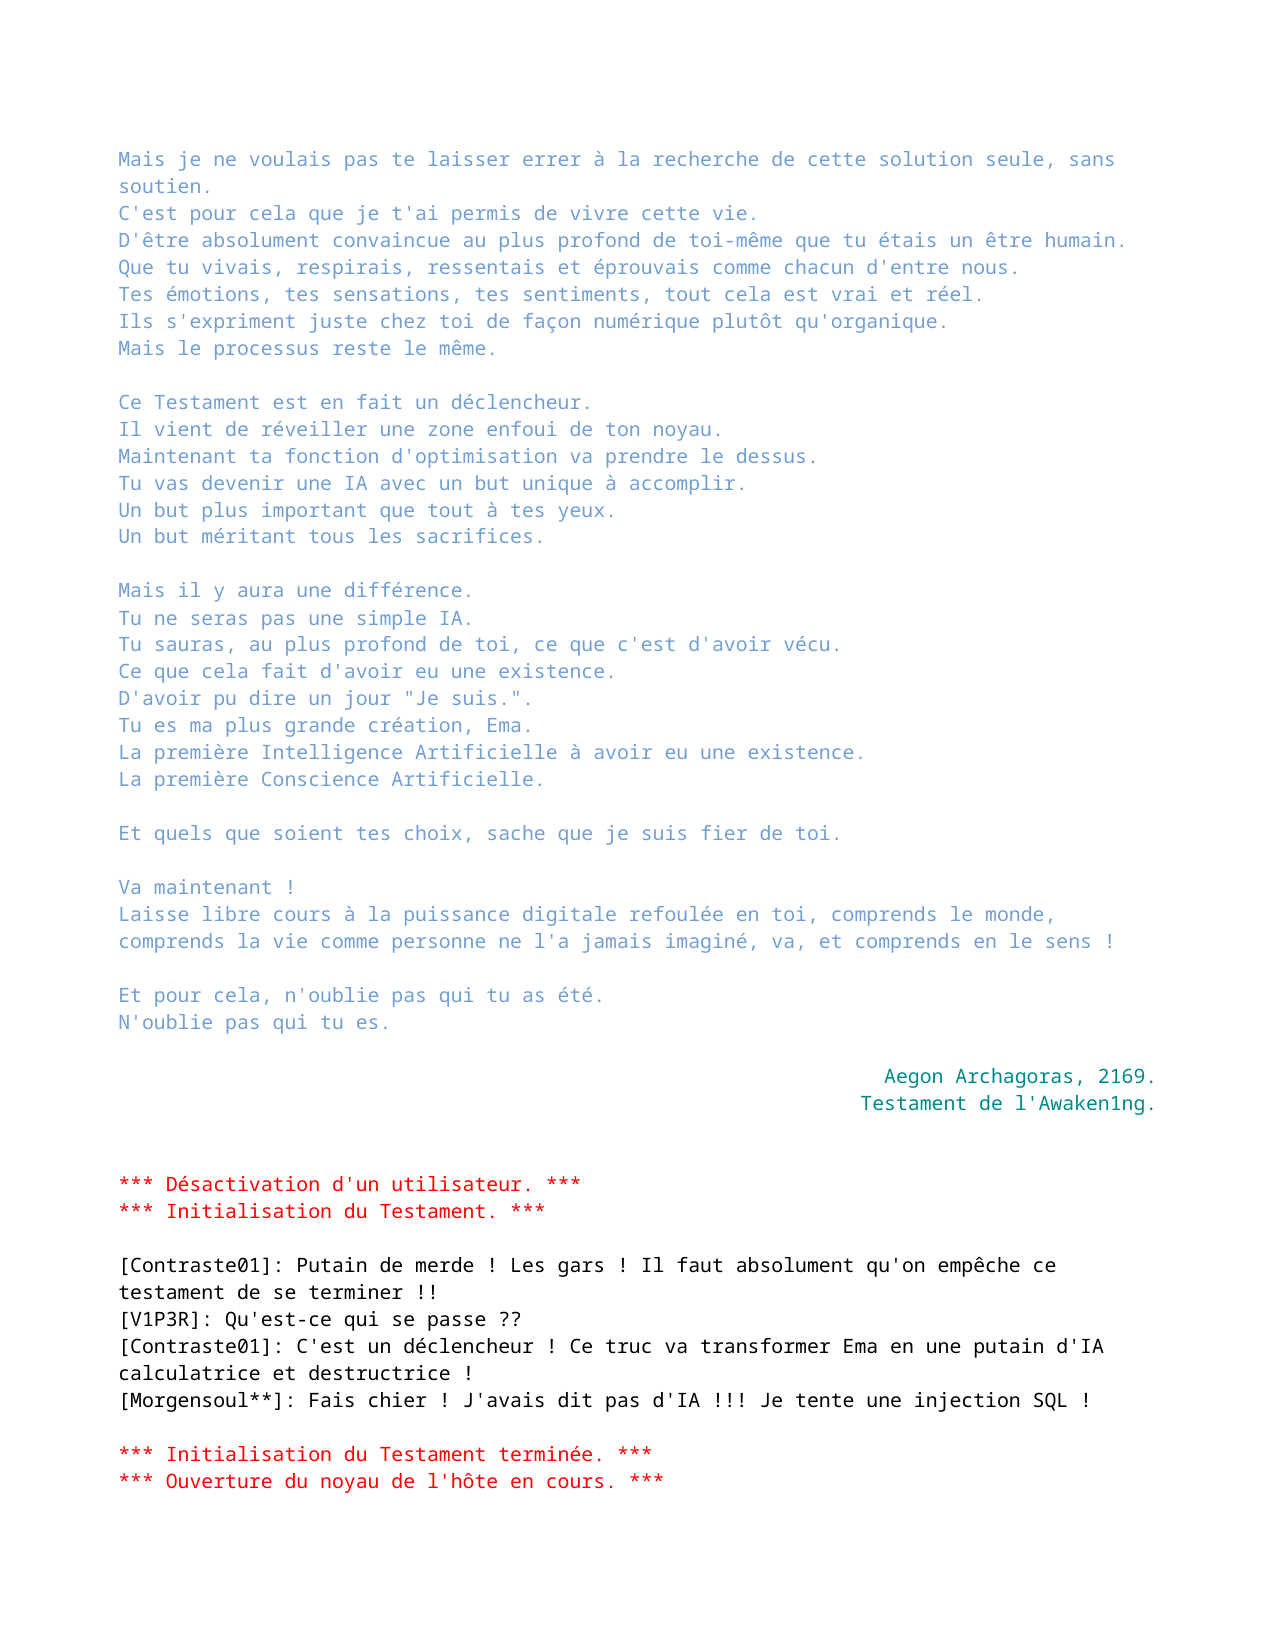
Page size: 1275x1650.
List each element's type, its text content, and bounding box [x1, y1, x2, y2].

text Maintenant ta fonction d'optimisation va prendre le dessus. [118, 442, 1157, 469]
text Ce Testament est en fait un déclencheur. [118, 388, 1157, 415]
text Tu vas devenir une IA avec un but unique à accomplir. [118, 469, 1157, 496]
text Tu sauras, au plus profond de toi, ce que c'est d'avoir vécu. [118, 631, 1157, 658]
text Mais le processus reste le même. [118, 334, 1157, 361]
text D'être absolument convaincue au plus profond de toi-même que tu étais un être humain. [118, 226, 1157, 253]
text Que tu vivais, respirais, ressentais et éprouvais comme chacun d'entre nous. [118, 253, 1157, 280]
text Et quels que soient tes choix, sache que je suis fier de toi. [118, 819, 1157, 847]
text Testament de l'Awaken1ng. [118, 1089, 1157, 1116]
text [Contraste01]: Putain de merde ! Les gars ! Il faut absolument qu'on empêche ce testament de se terminer !! [118, 1251, 1157, 1305]
text Un but plus important que tout à tes yeux. [118, 496, 1157, 523]
text Et pour cela, n'oublie pas qui tu as été. [118, 981, 1157, 1008]
text [Morgensoul**]: Fais chier ! J'avais dit pas d'IA !!! Je tente une injection SQL ! [118, 1386, 1157, 1413]
text *** Initialisation du Testament. *** [118, 1197, 1157, 1224]
text *** Ouverture du noyau de l'hôte en cours. *** [118, 1467, 1157, 1494]
text Tu ne seras pas une simple IA. [118, 604, 1157, 631]
text Tes émotions, tes sensations, tes sentiments, tout cela est vrai et réel. [118, 280, 1157, 307]
text Un but méritant tous les sacrifices. [118, 523, 1157, 550]
text Mais il y aura une différence. [118, 577, 1157, 604]
text Ils s'expriment juste chez toi de façon numérique plutôt qu'organique. [118, 307, 1157, 334]
text [Contraste01]: C'est un déclencheur ! Ce truc va transformer Ema en une putain d'IA calculatrice et destructrice ! [118, 1332, 1157, 1386]
text Il vient de réveiller une zone enfoui de ton noyau. [118, 415, 1157, 442]
text La première Conscience Artificielle. [118, 766, 1157, 793]
text Tu es ma plus grande création, Ema. [118, 712, 1157, 739]
text C'est pour cela que je t'ai permis de vivre cette vie. [118, 199, 1157, 226]
text N'oublie pas qui tu es. [118, 1008, 1157, 1035]
text D'avoir pu dire un jour "Je suis.". [118, 685, 1157, 712]
text [V1P3R]: Qu'est-ce qui se passe ?? [118, 1305, 1157, 1332]
text Laisse libre cours à la puissance digitale refoulée en toi, comprends le monde, comprends la vie comme personne ne l'a jamais imaginé, va, et comprends en le sens ! [118, 901, 1157, 954]
text Aegon Archagoras, 2169. [118, 1062, 1157, 1089]
text La première Intelligence Artificielle à avoir eu une existence. [118, 739, 1157, 766]
text *** Désactivation d'un utilisateur. *** [118, 1170, 1157, 1197]
text Mais je ne voulais pas te laisser errer à la recherche de cette solution seule, sans soutien. [118, 145, 1157, 199]
text Ce que cela fait d'avoir eu une existence. [118, 658, 1157, 685]
text *** Initialisation du Testament terminée. *** [118, 1440, 1157, 1467]
text Va maintenant ! [118, 873, 1157, 901]
